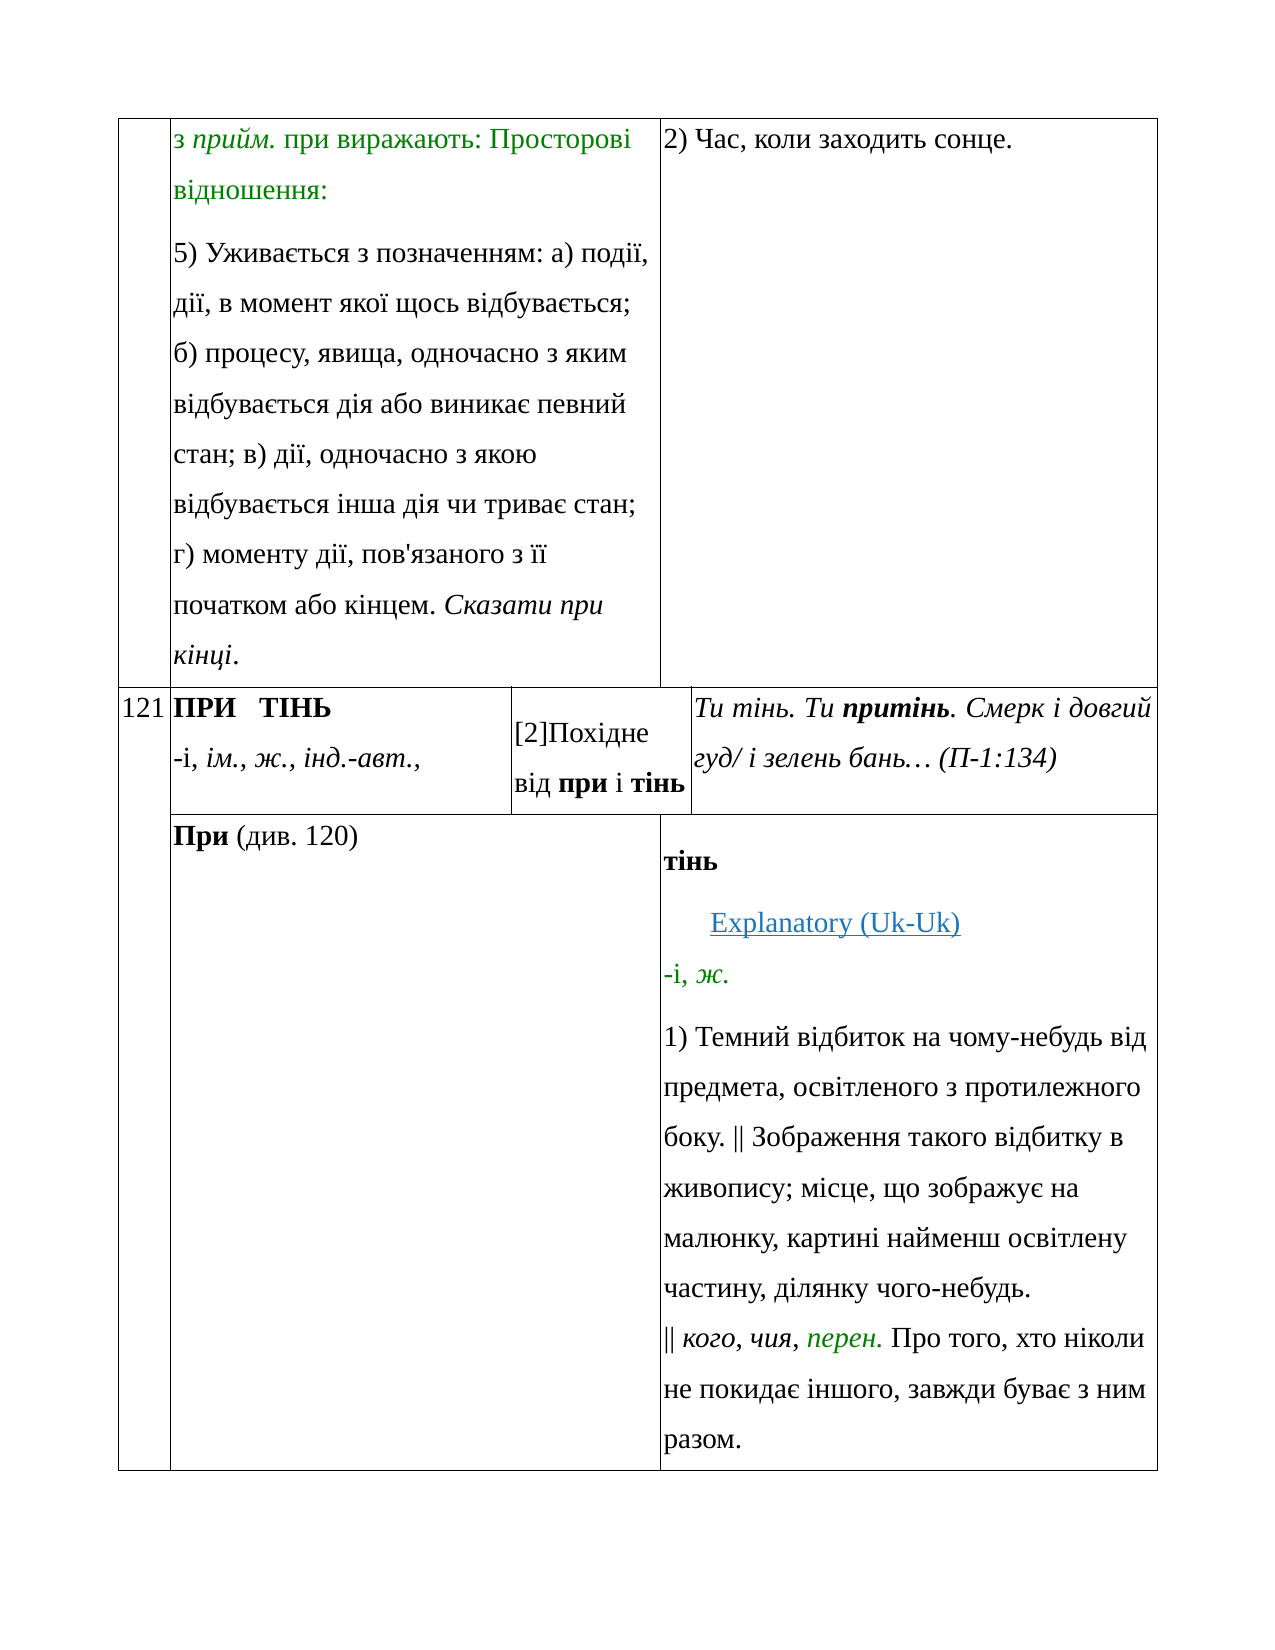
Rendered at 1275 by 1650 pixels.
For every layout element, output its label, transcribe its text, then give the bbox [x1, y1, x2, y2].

table_cell 121 [119, 688, 170, 1470]
table_cell 2) Час, коли заходить сонце. [661, 119, 1157, 686]
table_cell [2]Похідне від при і тінь [512, 688, 691, 814]
table_cell [119, 119, 170, 686]
table_cell тінь Explanatory (Uk-Uk) -і, ж. 1) Темний відбиток на чому-небудь від предмета, освітленого з протилежного боку. || Зображення такого відбитку в живопису; місце, що зображує на малюнку, картині найменш освітлену частину, ділянку чого-небудь. || кого, чия, перен. Про того, хто ніколи не покидає іншого, завжди буває з ним разом. [661, 815, 1157, 1470]
table_cell При (див. 120) [171, 815, 660, 1470]
table_cell з прийм. при виражають: Просторові відношення: 5) Уживається з позначенням: а) події, дії, в момент якої щось відбувається; б) процесу, явища, одночасно з яким відбувається дія або виникає певний стан; в) дії, одночасно з якою відбувається інша дія чи триває стан; г) моменту дії, пов'язаного з її початком або кінцем. Сказати при кінці. [171, 119, 660, 686]
table_cell Ти тінь. Ти притінь. Смерк і довгий гуд/ і зелень бань… (П-1:134) [692, 688, 1157, 814]
table_cell Притінь -і, ім., ж., інд.-авт., [171, 688, 511, 814]
